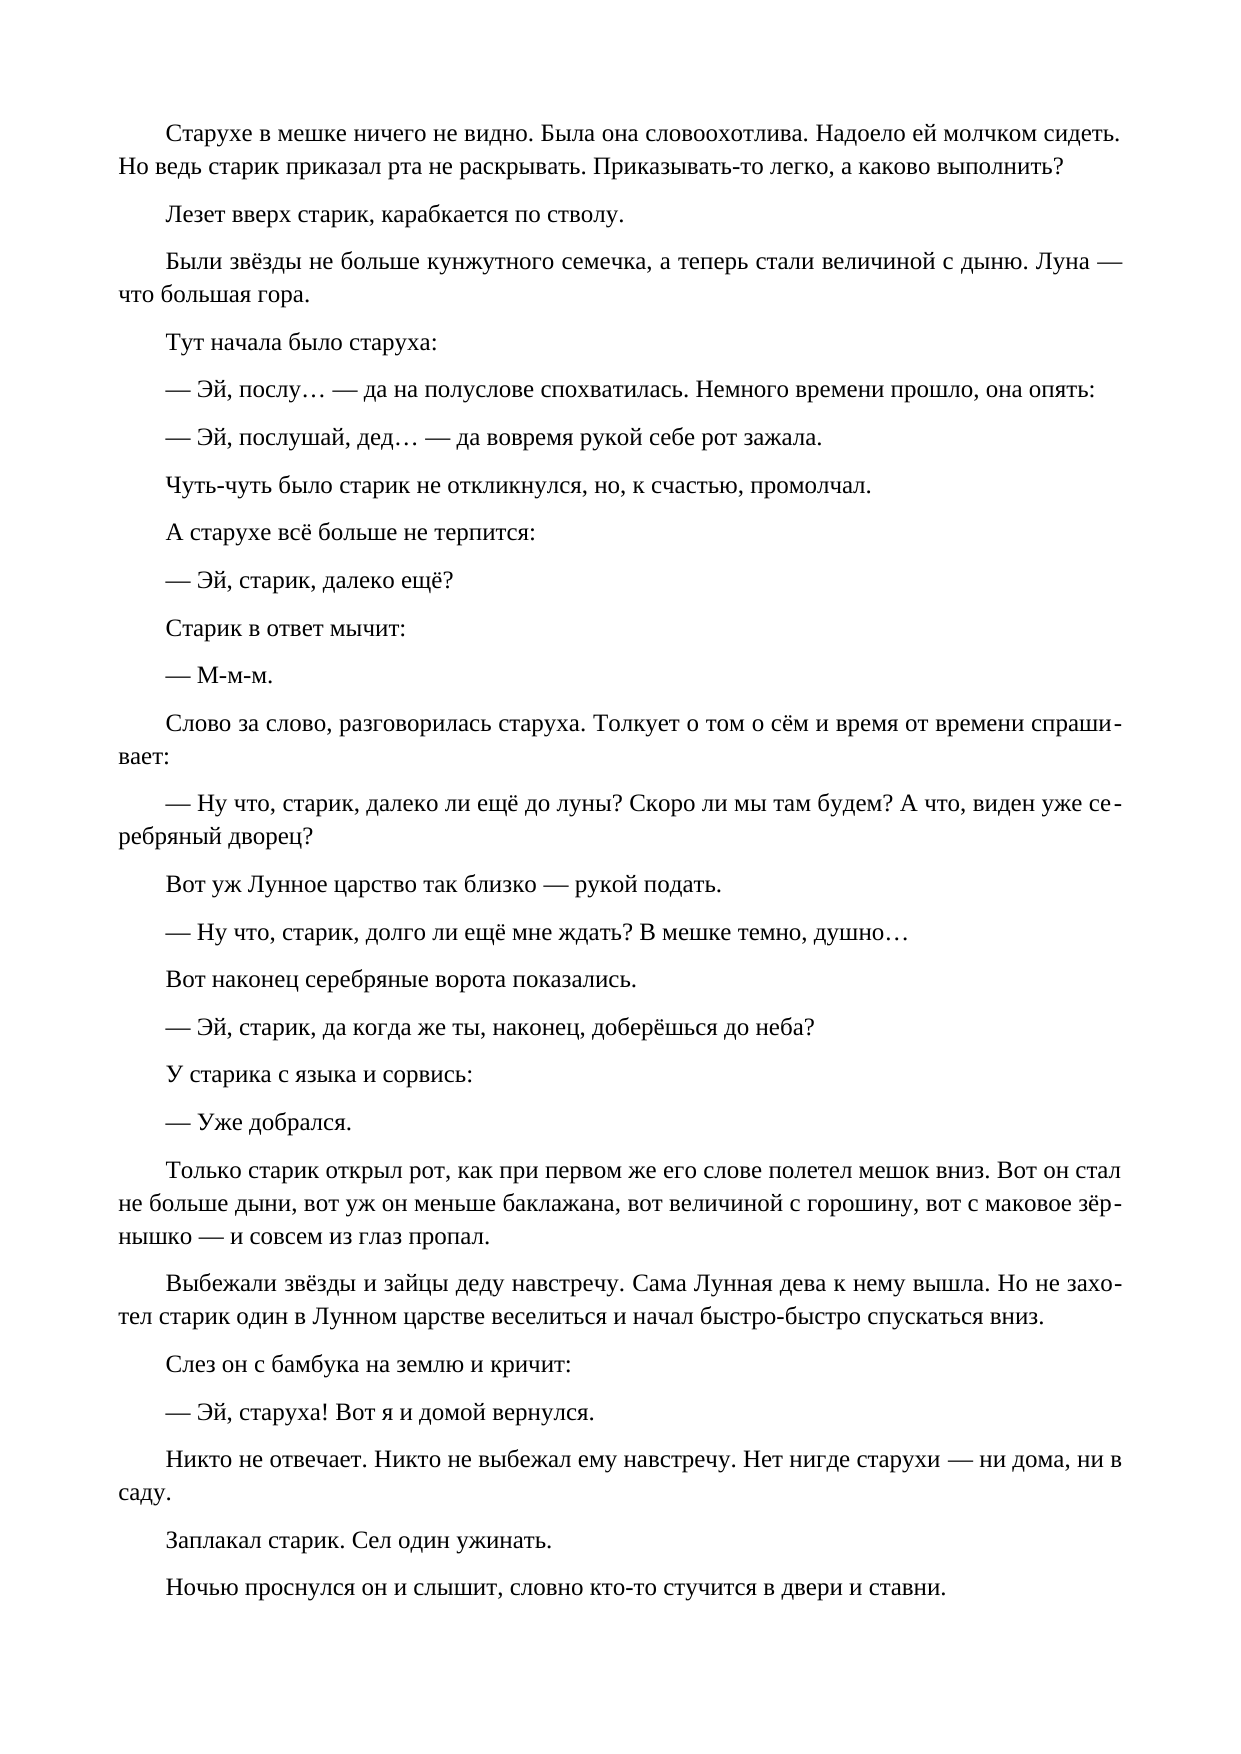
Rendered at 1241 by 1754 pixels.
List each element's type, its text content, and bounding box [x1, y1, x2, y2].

text — Эй, послу… — да на полуслове спохватилась. Немного времени прошло, она опять: [118, 374, 1122, 403]
text Были звёзды не больше кунжутного семечка, а теперь стали величиной с дыню. Луна — что большая гора. [118, 246, 1122, 308]
text — Эй, послушай, дед… — да вовремя рукой себе рот зажала. [118, 422, 1122, 451]
text — Уже добрался. [118, 1107, 1122, 1136]
text А старухе всё больше не терпится: [118, 517, 1122, 546]
text — Эй, старик, далеко ещё? [118, 565, 1122, 594]
text Чуть-чуть было старик не откликнулся, но, к счастью, промолчал. [118, 470, 1122, 498]
text — Ну что, старик, далеко ли ещё до луны? Скоро ли мы там будем? А что, виден уже се­ребряный дворец? [118, 788, 1122, 850]
text Старухе в мешке ничего не видно. Была она словоохотлива. Надоело ей молчком сидеть. Но ведь старик приказал рта не раскрывать. Приказывать-то легко, а каково выполнить? [118, 118, 1122, 180]
text Вот уж Лунное царство так близко — рукой подать. [118, 869, 1122, 898]
text — Эй, старик, да когда же ты, наконец, доберёшься до неба? [118, 1012, 1122, 1041]
text Тут начала было старуха: [118, 327, 1122, 356]
text Вот наконец серебряные ворота показались. [118, 964, 1122, 993]
text Лезет вверх старик, карабкается по стволу. [118, 199, 1122, 227]
text — Ну что, старик, долго ли ещё мне ждать? В мешке темно, душно… [118, 917, 1122, 945]
text — Эй, старуха! Вот я и домой вернулся. [118, 1397, 1122, 1425]
text Никто не отвечает. Никто не выбежал ему навстречу. Нет нигде старухи — ни дома, ни в саду. [118, 1444, 1122, 1506]
text Слез он с бамбука на землю и кричит: [118, 1349, 1122, 1378]
text У старика с языка и сорвись: [118, 1059, 1122, 1088]
text — М-м-м. [118, 660, 1122, 689]
text Слово за слово, разговорилась старуха. Толкует о том о сём и время от времени спраши­вает: [118, 708, 1122, 769]
text Заплакал старик. Сел один ужинать. [118, 1525, 1122, 1553]
text Ночью проснулся он и слышит, словно кто-то стучится в двери и ставни. [118, 1572, 1122, 1601]
text Только старик открыл рот, как при первом же его слове полетел мешок вниз. Вот он стал не больше дыни, вот уж он меньше баклажана, вот величиной с горошину, вот с маковое зёр­нышко — и совсем из глаз пропал. [118, 1155, 1122, 1249]
text Выбежали звёзды и зайцы деду навстречу. Сама Лунная дева к нему вышла. Но не захо­тел старик один в Лунном царстве веселиться и начал быстро-быстро спускаться вниз. [118, 1268, 1122, 1330]
text Старик в ответ мычит: [118, 613, 1122, 641]
